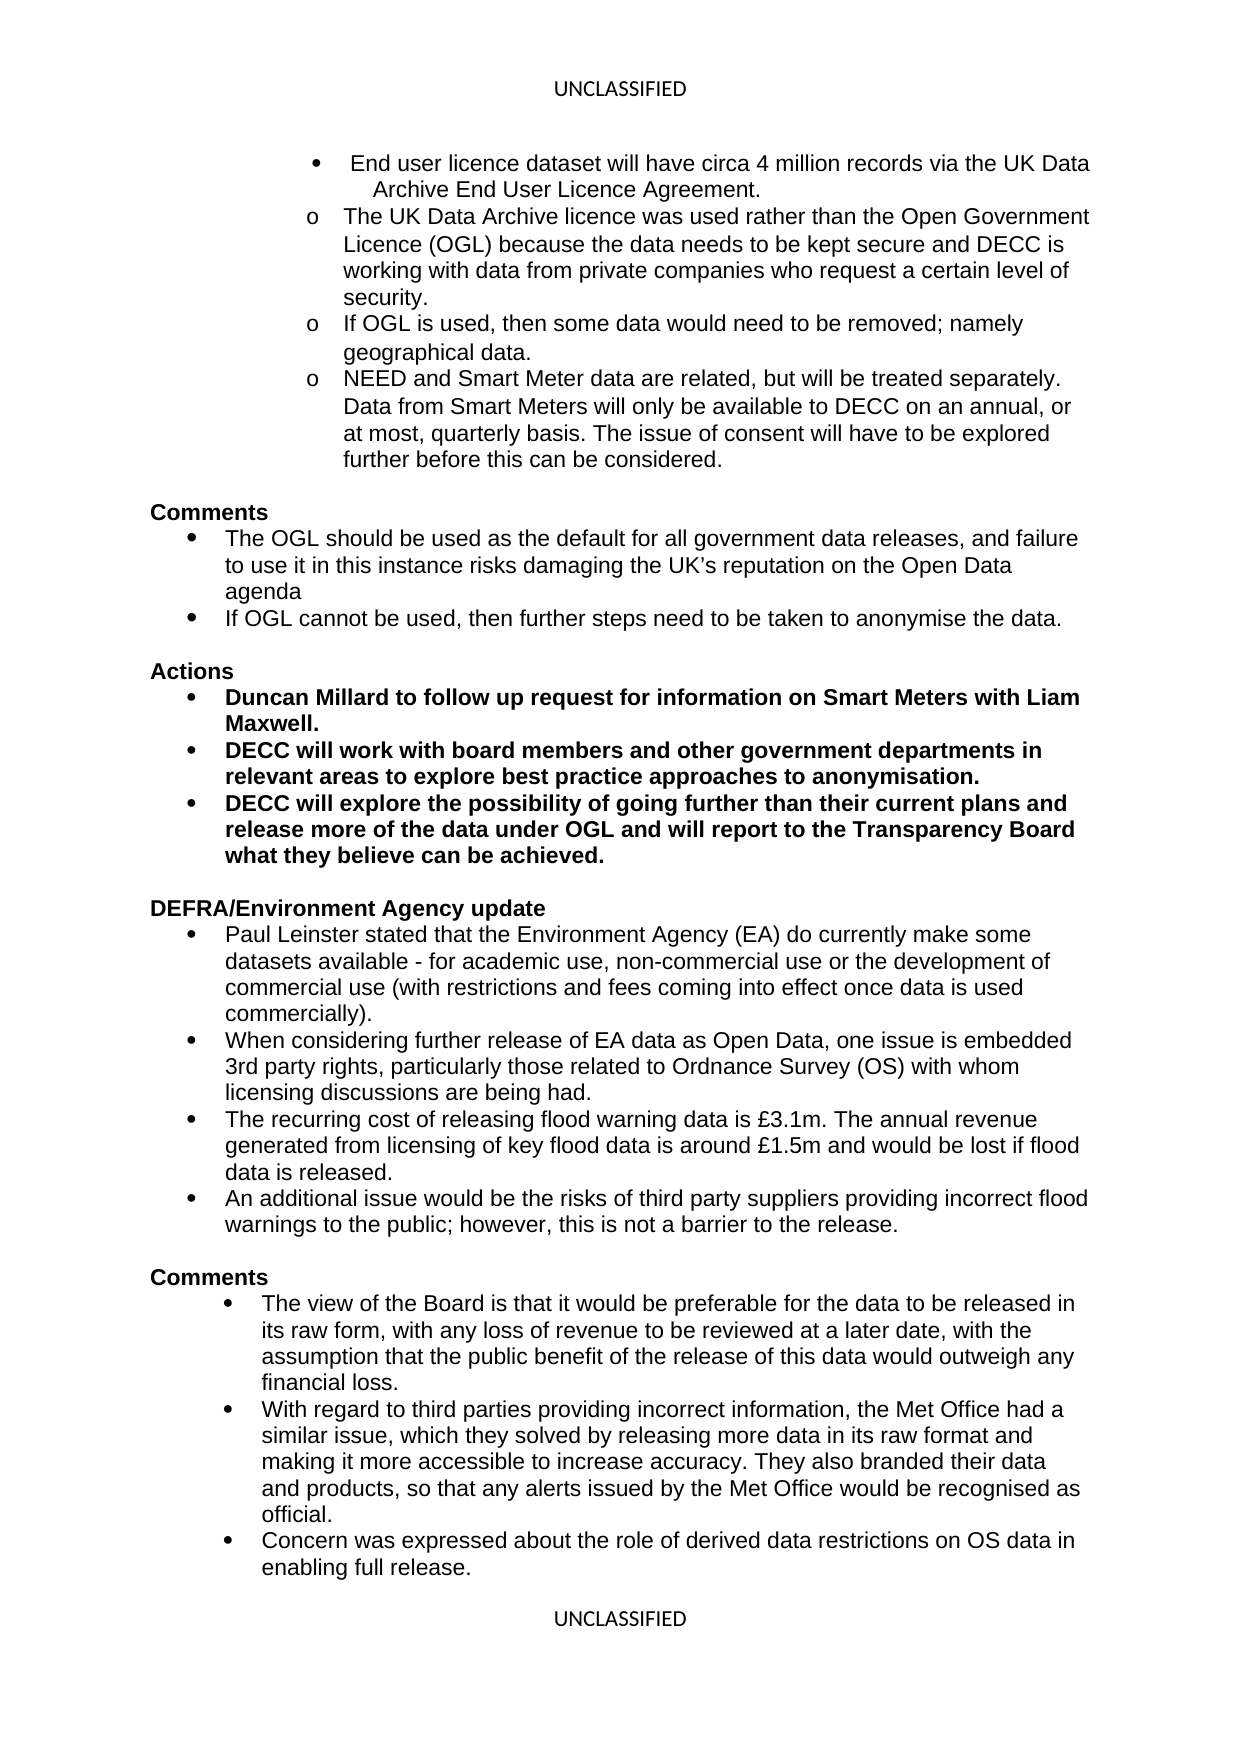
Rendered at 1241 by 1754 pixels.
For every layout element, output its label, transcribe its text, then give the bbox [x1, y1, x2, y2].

list Concern was expressed about the role of derived data restrictions on OS data in enabling full release. [224, 1527, 1090, 1580]
list The UK Data Archive licence was used rather than the Open Government Licence (OGL) because the data needs to be kept secure and DECC is working with data from private companies who request a certain level of security. [306, 203, 1090, 310]
list End user licence dataset will have circa 4 million records via the UK Data Archive End User Licence Agreement. [312, 150, 1090, 203]
list Paul Leinster stated that the Environment Agency (EA) do currently make some datasets available - for academic use, non-commercial use or the development of commercial use (with restrictions and fees coming into effect once data is used commercially). [187, 921, 1090, 1027]
list The OGL should be used as the default for all government data releases, and failure to use it in this instance risks damaging the UK’s reputation on the Open Data agenda [187, 525, 1090, 604]
list NEED and Smart Meter data are related, but will be treated separately. Data from Smart Meters will only be available to DECC on an annual, or at most, quarterly basis. The issue of consent will have to be explored further before this can be considered. [306, 365, 1090, 472]
text Comments [150, 1264, 1090, 1290]
text DEFRA/Environment Agency update [150, 895, 1090, 921]
list DECC will work with board members and other government departments in relevant areas to explore best practice approaches to anonymisation. [187, 737, 1090, 789]
list Duncan Millard to follow up request for information on Smart Meters with Liam Maxwell. [187, 684, 1090, 737]
list When considering further release of EA data as Open Data, one issue is embedded 3rd party rights, particularly those related to Ordnance Survey (OS) with whom licensing discussions are being had. [187, 1027, 1090, 1106]
list If OGL cannot be used, then further steps need to be taken to anonymise the data. [187, 604, 1090, 631]
list The view of the Board is that it would be preferable for the data to be released in its raw form, with any loss of revenue to be reviewed at a later date, with the assumption that the public benefit of the release of this data would outweigh any financial loss. [224, 1290, 1090, 1396]
list The recurring cost of releasing flood warning data is £3.1m. The annual revenue generated from licensing of key flood data is around £1.5m and would be lost if flood data is released. [187, 1106, 1090, 1185]
list An additional issue would be the risks of third party suppliers providing incorrect flood warnings to the public; however, this is not a barrier to the release. [187, 1185, 1090, 1237]
text Actions [150, 658, 1090, 684]
text Comments [150, 498, 1090, 525]
list If OGL is used, then some data would need to be removed; namely geographical data. [306, 310, 1090, 365]
list DECC will explore the possibility of going further than their current plans and release more of the data under OGL and will report to the Transparency Board what they believe can be achieved. [187, 789, 1090, 868]
list With regard to third parties providing incorrect information, the Met Office had a similar issue, which they solved by releasing more data in its raw format and making it more accessible to increase accuracy. They also branded their data and products, so that any alerts issued by the Met Office would be recognised as official. [224, 1396, 1090, 1527]
